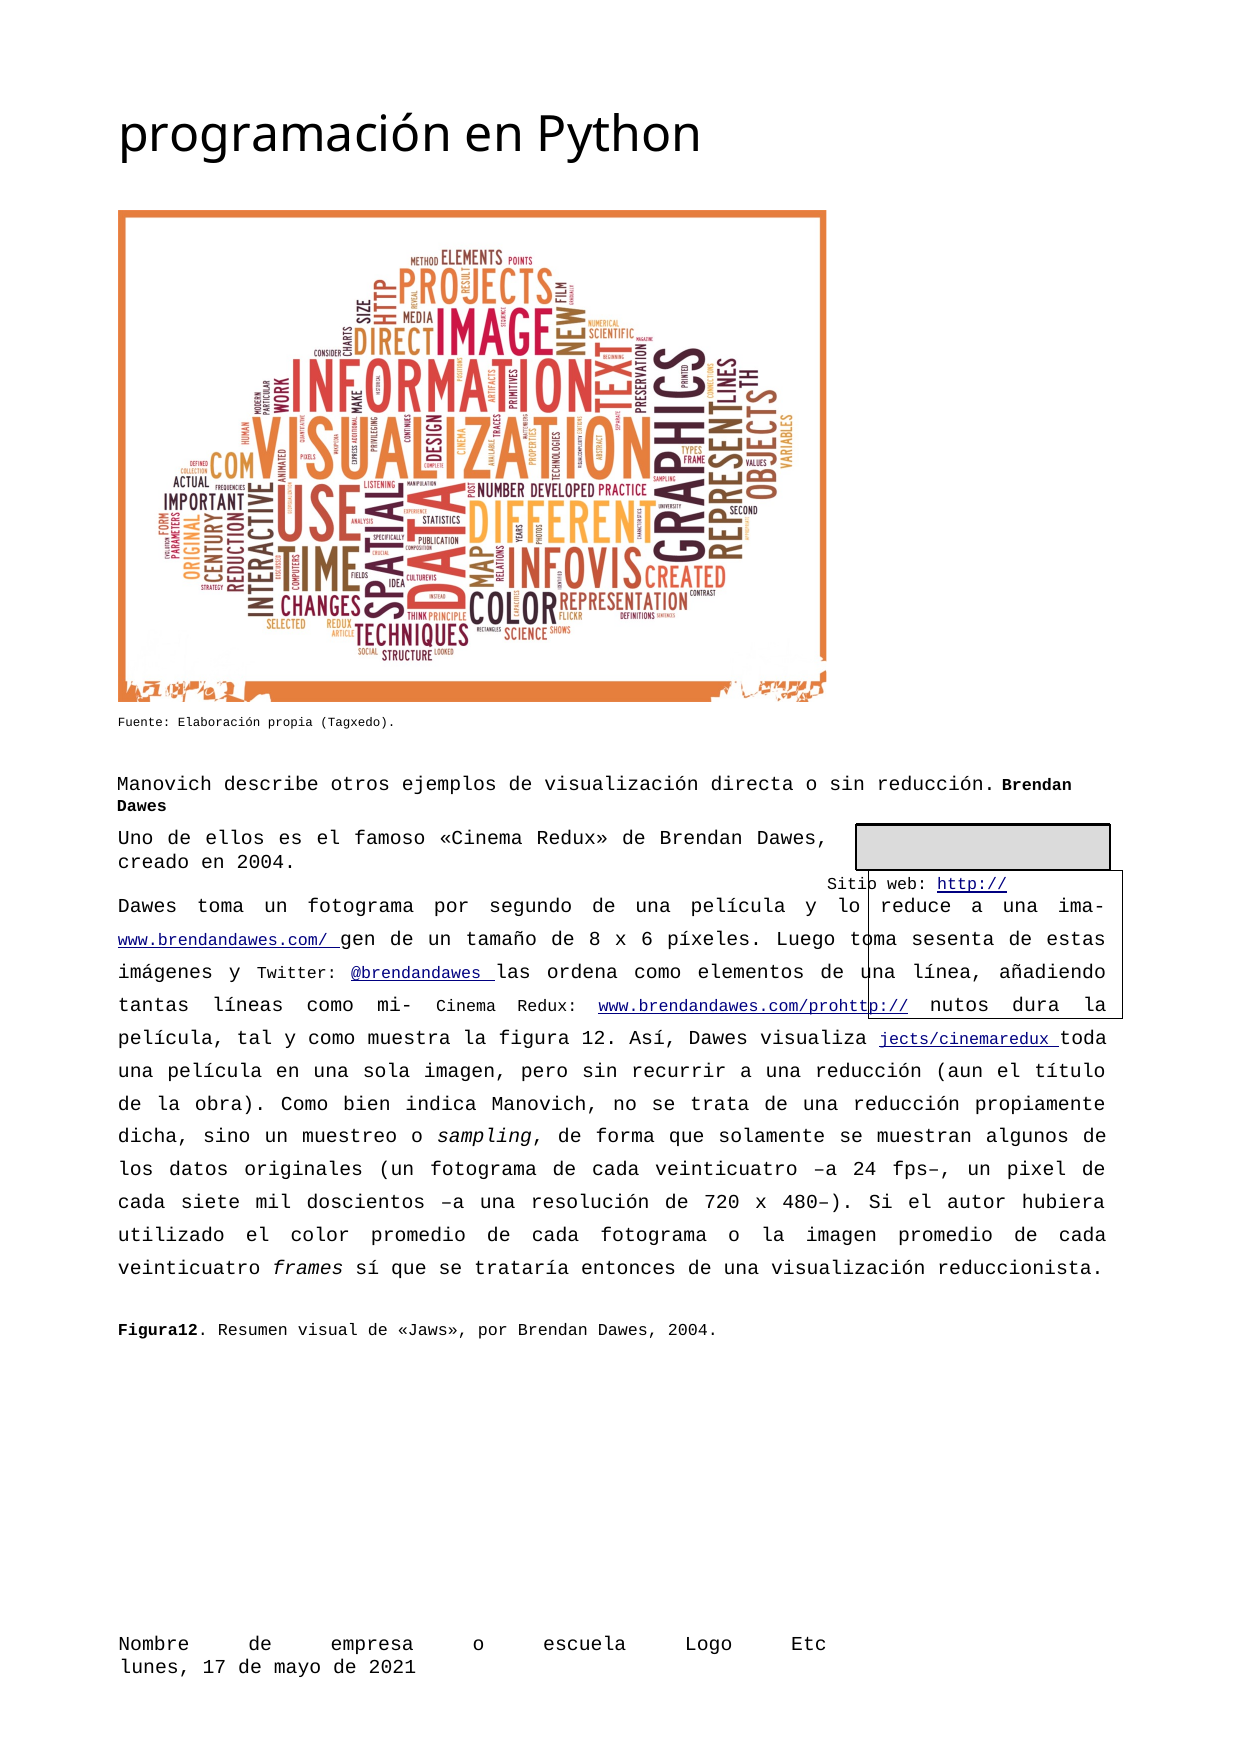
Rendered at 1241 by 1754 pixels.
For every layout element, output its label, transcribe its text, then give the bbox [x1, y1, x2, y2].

text Dawes toma un fotograma por segundo de una película y lo reduce a una ima- www.brendandawes.com/ gen de un tamaño de 8 x 6 píxeles. Luego toma sesenta de estas imágenes y Twitter: @brendandawes las ordena como elementos de una línea, añadiendo tantas líneas como mi- Cinema Redux: www.brendandawes.com/prohttp:// nutos dura la película, tal y como muestra la figura 12. Así, Dawes visualiza jects/cinemaredux toda una película en una sola imagen, pero sin recurrir a una reducción (aun el título de la obra). Como bien indica Manovich, no se trata de una reducción propiamente dicha, sino un muestreo o sampling, de forma que solamente se muestran algunos de los datos originales (un fotograma de cada veinticuatro –a 24 fps–, un pixel de cada siete mil doscientos –a una resolución de 720 x 480–). Si el autor hubiera utilizado el color promedio de cada fotograma o la imagen promedio de cada veinticuatro frames sí que se trataría entonces de una visualización reduccionista. [118, 896, 1107, 1280]
text Sitio web: http:// [869, 876, 1007, 895]
text Figura12. Resumen visual de «Jaws», por Brendan Dawes, 2004. [118, 1322, 825, 1341]
text Sitio web: http:// [118, 876, 868, 895]
text Manovich describe otros ejemplos de visualización directa o sin reducción. Brendan Dawes [117, 774, 1107, 816]
text Uno de ellos es el famoso «Cinema Redux» de Brendan Dawes, creado en 2004. [118, 828, 828, 874]
text Fuente: Elaboración propia (Tagxedo). [118, 716, 1107, 730]
